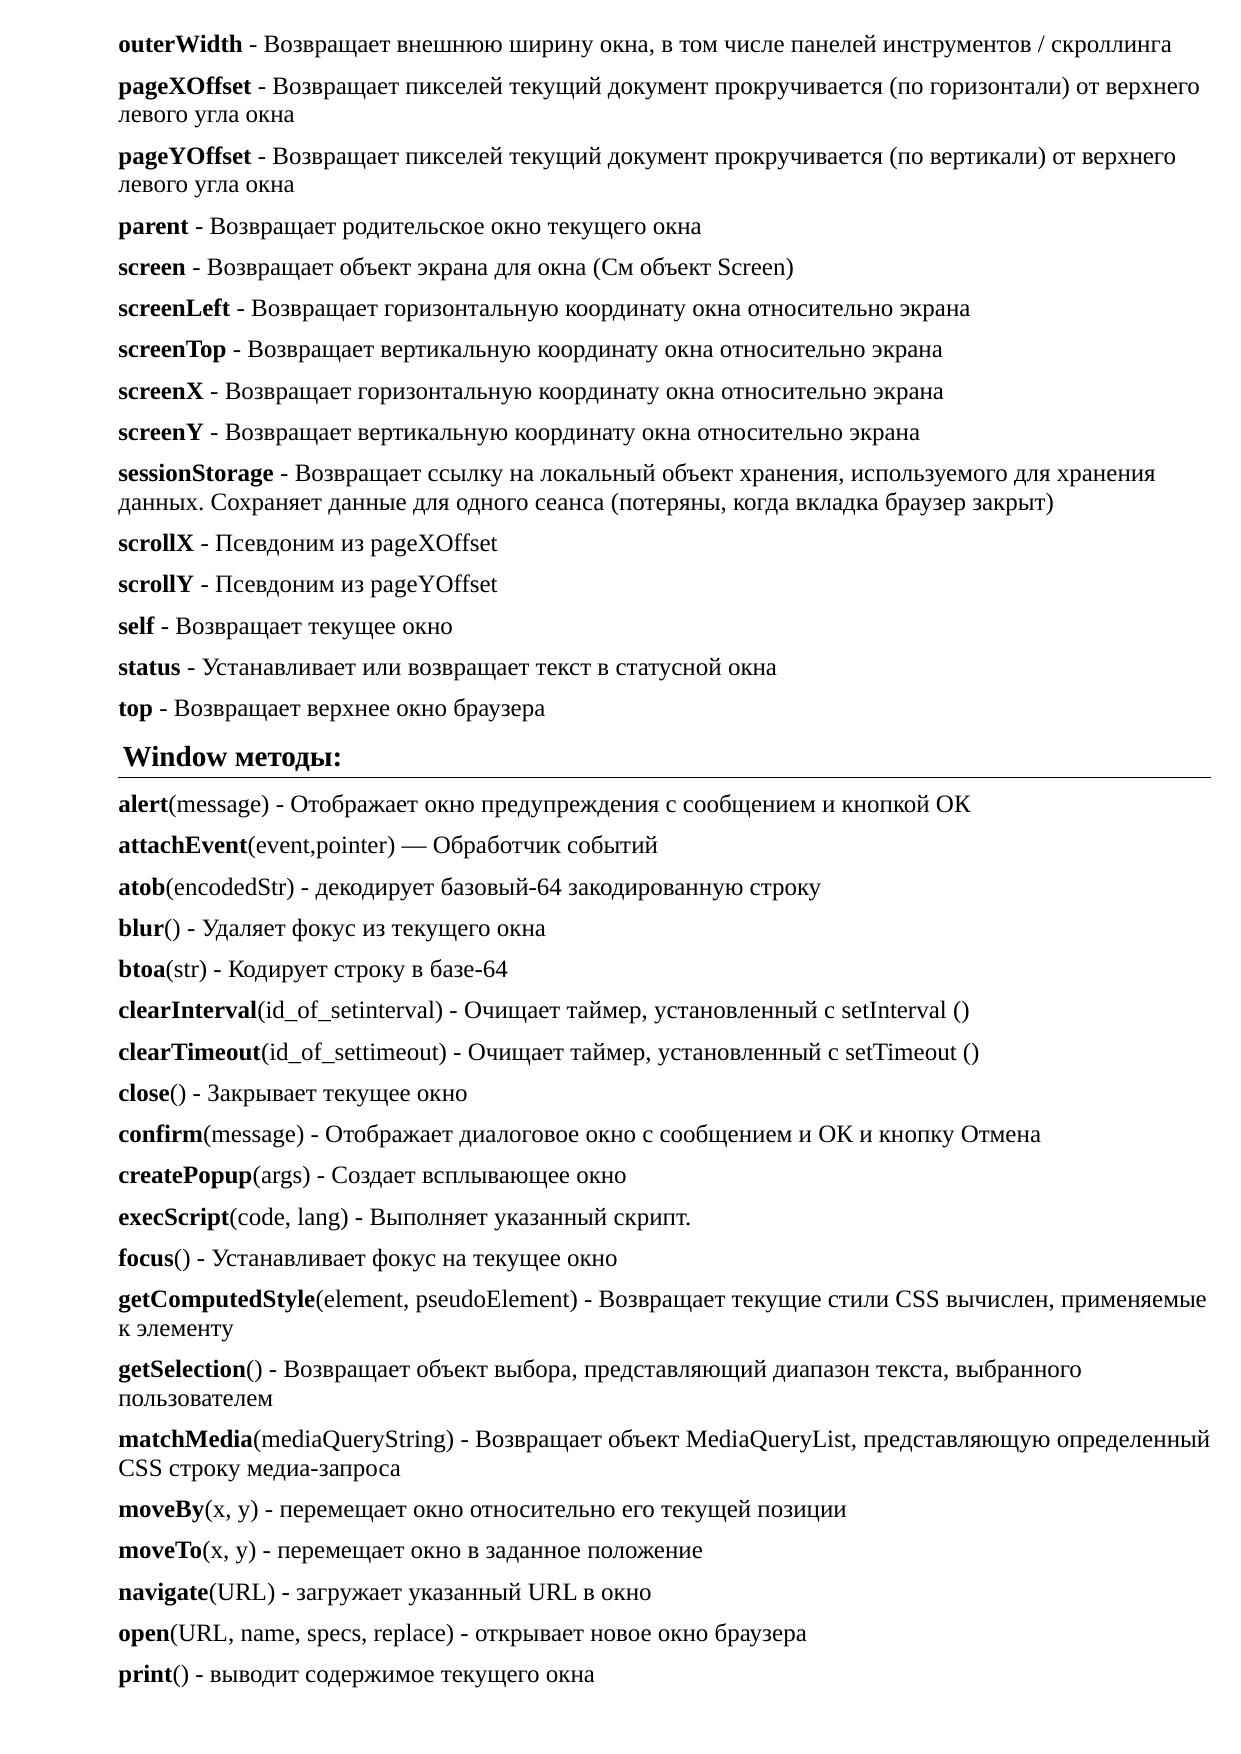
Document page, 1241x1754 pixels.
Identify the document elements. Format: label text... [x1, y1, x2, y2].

text open(URL, name, specs, replace) - открывает новое окно браузера [118, 1618, 1211, 1647]
text screenY - Возвращает вертикальную координату окна относительно экрана [118, 417, 1211, 446]
text scrollY - Псевдоним из pageYOffset [118, 569, 1211, 598]
text status - Устанавливает или возвращает текст в статусной окна [118, 652, 1211, 681]
text clearTimeout(id_of_settimeout) - Очищает таймер, установленный с setTimeout () [118, 1037, 1211, 1066]
text blur() - Удаляет фокус из текущего окна [118, 913, 1211, 942]
text sessionStorage - Возвращает ссылку на локальный объект хранения, используемого для хранения данных. Сохраняет данные для одного сеанса (потеряны, когда вкладка браузер закрыт) [118, 458, 1211, 516]
text print() - выводит содержимое текущего окна [118, 1659, 1211, 1688]
text moveBy(x, y) - перемещает окно относительно его текущей позиции [118, 1494, 1211, 1523]
text getComputedStyle(element, pseudoElement) - Возвращает текущие стили CSS вычислен, применяемые к элементу [118, 1284, 1211, 1342]
text pageYOffset - Возвращает пикселей текущий документ прокручивается (по вертикали) от верхнего левого угла окна [118, 141, 1211, 198]
text execScript(code, lang) - Выполняет указанный скрипт. [118, 1202, 1211, 1231]
text pageXOffset - Возвращает пикселей текущий документ прокручивается (по горизонтали) от верхнего левого угла окна [118, 71, 1211, 128]
text parent - Возвращает родительское окно текущего окна [118, 211, 1211, 239]
text screenX - Возвращает горизонтальную координату окна относительно экрана [118, 376, 1211, 404]
text self - Возвращает текущее окно [118, 611, 1211, 639]
text screen - Возвращает объект экрана для окна (См объект Screen) [118, 252, 1211, 281]
text attachEvent(event,pointer) — Обработчик событий [118, 831, 1211, 859]
text outerWidth - Возвращает внешнюю ширину окна, в том числе панелей инструментов / скроллинга [118, 29, 1211, 58]
text navigate(URL) - загружает указанный URL в окно [118, 1577, 1211, 1606]
text top - Возвращает верхнее окно браузера [118, 693, 1211, 722]
text getSelection() - Возвращает объект выбора, представляющий диапазон текста, выбранного пользователем [118, 1354, 1211, 1412]
text btoa(str) - Кодирует строку в базе-64 [118, 954, 1211, 983]
text screenLeft - Возвращает горизонтальную координату окна относительно экрана [118, 293, 1211, 322]
text alert(message) - Отображает окно предупреждения с сообщением и кнопкой ОК [118, 789, 1211, 818]
text moveTo(x, y) - перемещает окно в заданное положение [118, 1536, 1211, 1564]
text scrollX - Псевдоним из pageXOffset [118, 528, 1211, 557]
text clearInterval(id_of_setinterval) - Очищает таймер, установленный с setInterval () [118, 996, 1211, 1024]
text matchMedia(mediaQueryString) - Возвращает объект MediaQueryList, представляющую определенный CSS строку медиа-запроса [118, 1424, 1211, 1482]
text Window методы: [118, 734, 1211, 777]
text screenTop - Возвращает вертикальную координату окна относительно экрана [118, 334, 1211, 363]
text focus() - Устанавливает фокус на текущее окно [118, 1243, 1211, 1272]
text createPopup(args) - Создает всплывающее окно [118, 1161, 1211, 1189]
text close() - Закрывает текущее окно [118, 1078, 1211, 1107]
text confirm(message) - Отображает диалоговое окно с сообщением и ОК и кнопку Отмена [118, 1119, 1211, 1148]
text atob(encodedStr) - декодирует базовый-64 закодированную строку [118, 872, 1211, 901]
